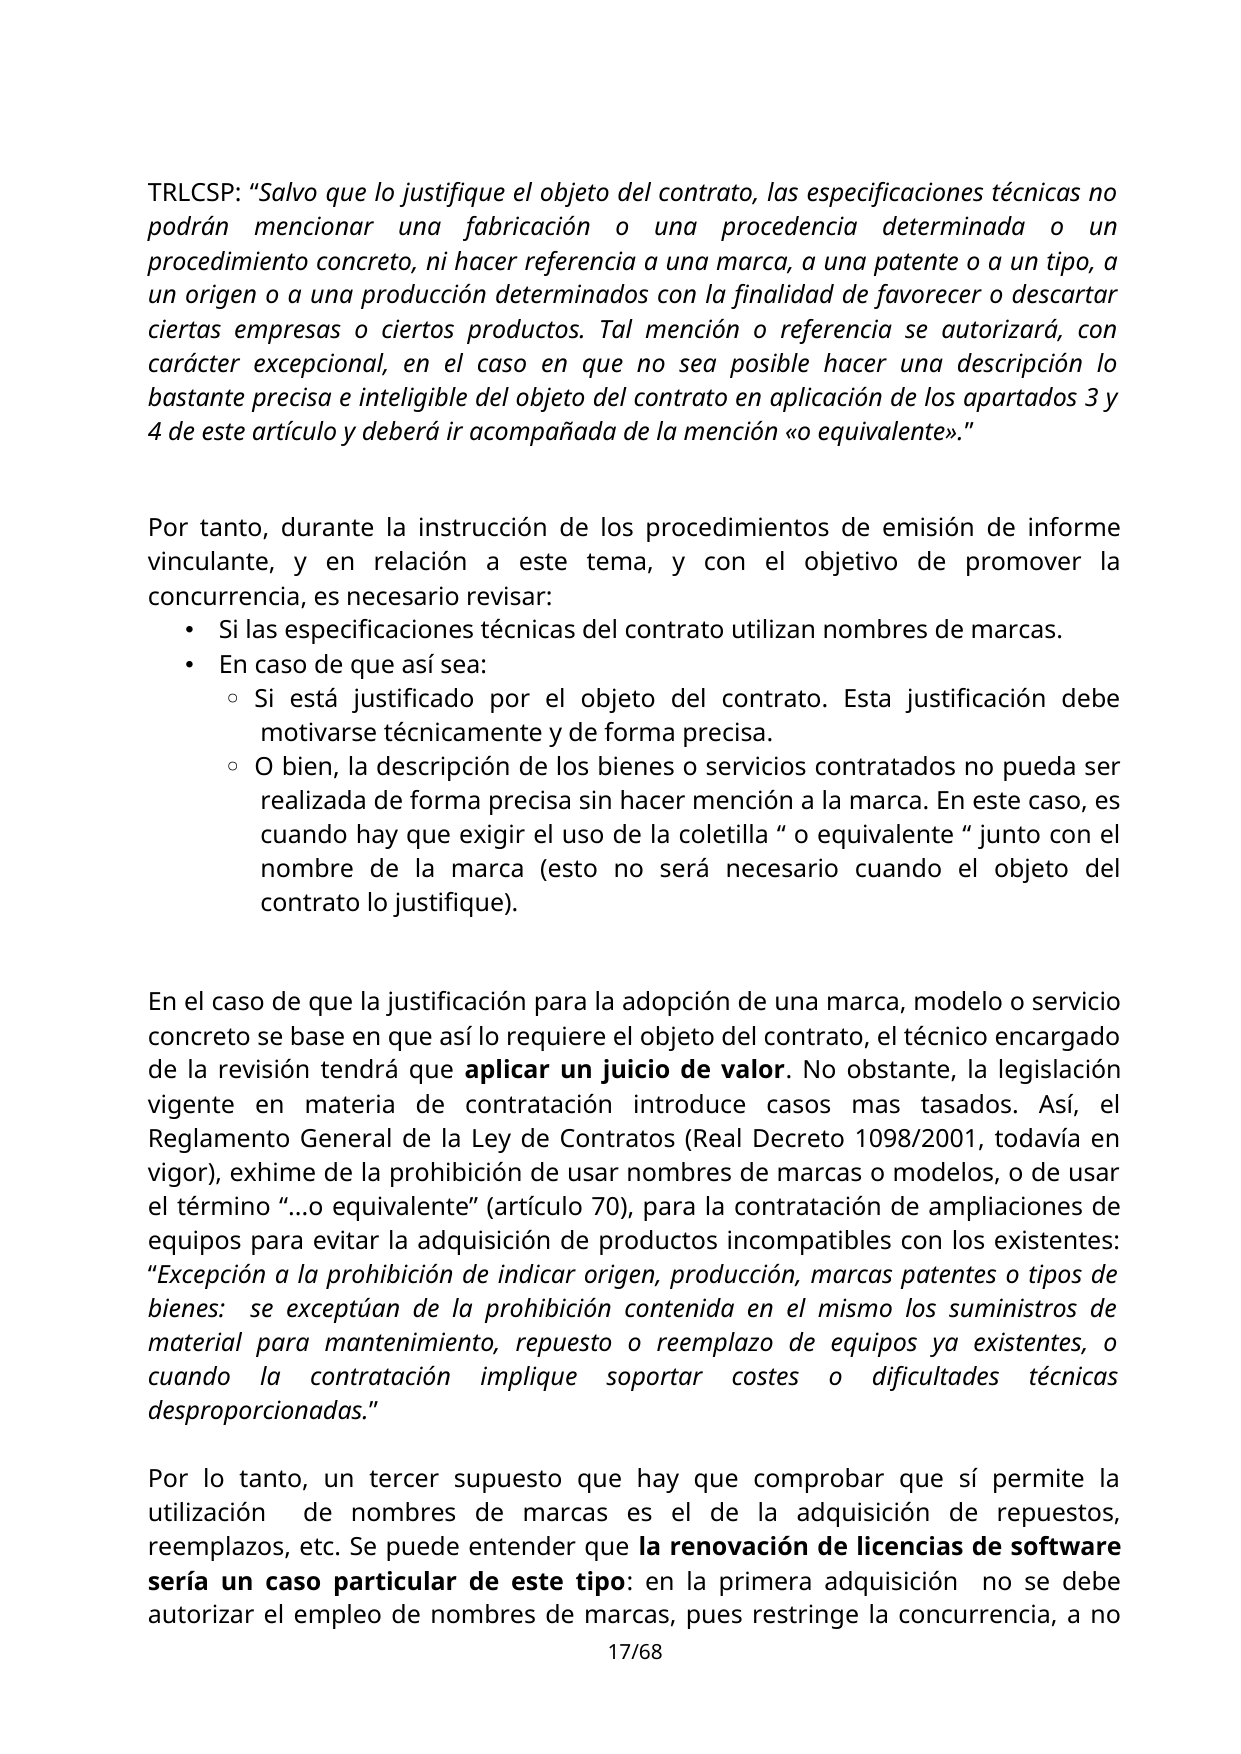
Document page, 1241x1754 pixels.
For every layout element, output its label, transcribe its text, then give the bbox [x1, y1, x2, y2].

text TRLCSP: “Salvo que lo justifique el objeto del contrato, las especificaciones técnicas no podrán mencionar una fabricación o una procedencia determinada o un procedimiento concreto, ni hacer referencia a una marca, a una patente o a un tipo, a un origen o a una producción determinados con la finalidad de favorecer o descartar ciertas empresas o ciertos productos. Tal mención o referencia se autorizará, con carácter excepcional, en el caso en que no sea posible hacer una descripción lo bastante precisa e inteligible del objeto del contrato en aplicación de los apartados 3 y 4 de este artículo y deberá ir acompañada de la mención «o equivalente».” [148, 175, 1122, 447]
list Si las especificaciones técnicas del contrato utilizan nombres de marcas. [185, 612, 1122, 646]
list Si está justificado por el objeto del contrato. Esta justificación debe motivarse técnicamente y de forma precisa. [223, 680, 1122, 748]
text Por lo tanto, un tercer supuesto que hay que comprobar que sí permite la utilización de nombres de marcas es el de la adquisición de repuestos, reemplazos, etc. Se puede entender que la renovación de licencias de software sería un caso particular de este tipo: en la primera adquisición no se debe autorizar el empleo de nombres de marcas, pues restringe la concurrencia, a no [148, 1461, 1122, 1631]
list En caso de que así sea: [185, 646, 1122, 680]
text Por tanto, durante la instrucción de los procedimientos de emisión de informe vinculante, y en relación a este tema, y con el objetivo de promover la concurrencia, es necesario revisar: [148, 510, 1122, 612]
text En el caso de que la justificación para la adopción de una marca, modelo o servicio concreto se base en que así lo requiere el objeto del contrato, el técnico encargado de la revisión tendrá que aplicar un juicio de valor. No obstante, la legislación vigente en materia de contratación introduce casos mas tasados. Así, el Reglamento General de la Ley de Contratos (Real Decreto 1098/2001, todavía en vigor), exhime de la prohibición de usar nombres de marcas o modelos, o de usar el término “...o equivalente” (artículo 70), para la contratación de ampliaciones de equipos para evitar la adquisición de productos incompatibles con los existentes: “Excepción a la prohibición de indicar origen, producción, marcas patentes o tipos de bienes: se exceptúan de la prohibición contenida en el mismo los suministros de material para mantenimiento, repuesto o reemplazo de equipos ya existentes, o cuando la contratación implique soportar costes o dificultades técnicas desproporcionadas.” [148, 984, 1122, 1427]
list O bien, la descripción de los bienes o servicios contratados no pueda ser realizada de forma precisa sin hacer mención a la marca. En este caso, es cuando hay que exigir el uso de la coletilla “ o equivalente “ junto con el nombre de la marca (esto no será necesario cuando el objeto del contrato lo justifique). [223, 748, 1122, 919]
